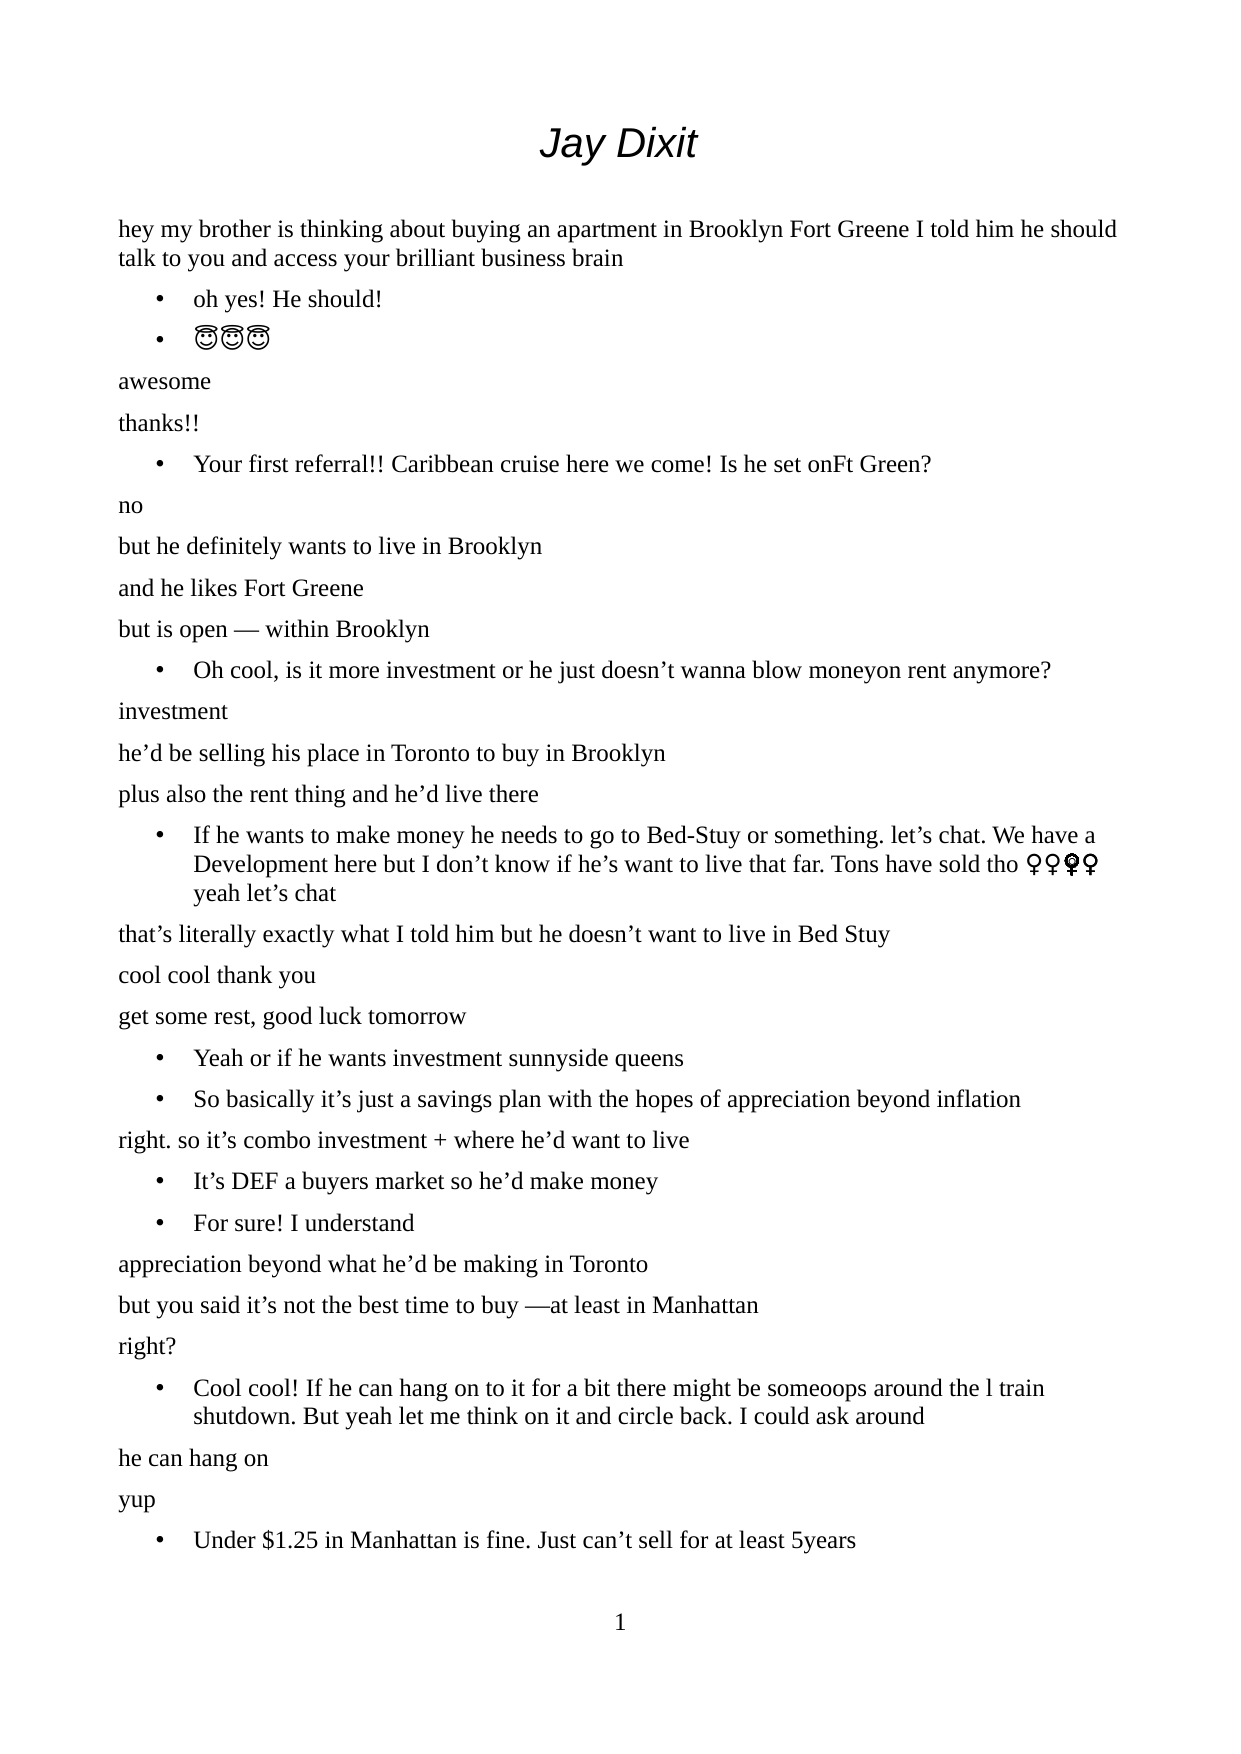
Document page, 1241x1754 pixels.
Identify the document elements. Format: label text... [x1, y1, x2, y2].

list For sure! I understand [156, 1208, 1122, 1236]
text and he likes Fort Greene [118, 573, 1122, 601]
text that’s literally exactly what I told him but he doesn’t want to live in Bed Stuy [118, 919, 1122, 948]
list 😇😇😇 [156, 325, 1122, 354]
list Cool cool! If he can hang on to it for a bit there might be someoops around the l train shutdown. But yeah let me think on it and circle back. I could ask around [156, 1373, 1122, 1430]
list Your first referral!! Caribbean cruise here we come! Is he set onFt Green? [156, 449, 1122, 478]
text right. so it’s combo investment + where he’d want to live [118, 1125, 1122, 1154]
text no [118, 490, 1122, 519]
text awesome [118, 366, 1122, 395]
text get some rest, good luck tomorrow [118, 1001, 1122, 1030]
text he can hang on [118, 1443, 1122, 1471]
text but he definitely wants to live in Brooklyn [118, 531, 1122, 560]
text appreciation beyond what he’d be making in Toronto [118, 1249, 1122, 1278]
text he’d be selling his place in Toronto to buy in Brooklyn [118, 738, 1122, 766]
text cool cool thank you [118, 960, 1122, 989]
list It’s DEF a buyers market so he’d make money [156, 1166, 1122, 1195]
list If he wants to make money he needs to go to Bed-Stuy or something. let’s chat. We have a Development here but I don’t know if he’s want to live that far. Tons have sold tho 🤷‍♀️🤷‍♀️ yeah let’s chat [156, 820, 1122, 906]
text hey my brother is thinking about buying an apartment in Brooklyn Fort Greene I told him he should talk to you and access your brilliant business brain [118, 214, 1122, 271]
list Under $1.25 in Manhattan is fine. Just can’t sell for at least 5years [156, 1525, 1122, 1554]
text right? [118, 1331, 1122, 1360]
text plus also the rent thing and he’d live there [118, 779, 1122, 808]
text thanks!! [118, 408, 1122, 436]
subtitle Jay Dixit [118, 118, 1122, 166]
text investment [118, 696, 1122, 725]
list oh yes! He should! [156, 284, 1122, 313]
text yup [118, 1484, 1122, 1513]
text but you said it’s not the best time to buy —at least in Manhattan [118, 1290, 1122, 1319]
text but is open — within Brooklyn [118, 614, 1122, 643]
list Oh cool, is it more investment or he just doesn’t wanna blow moneyon rent anymore? [156, 655, 1122, 684]
list Yeah or if he wants investment sunnyside queens [156, 1043, 1122, 1071]
list So basically it’s just a savings plan with the hopes of appreciation beyond inflation [156, 1084, 1122, 1113]
